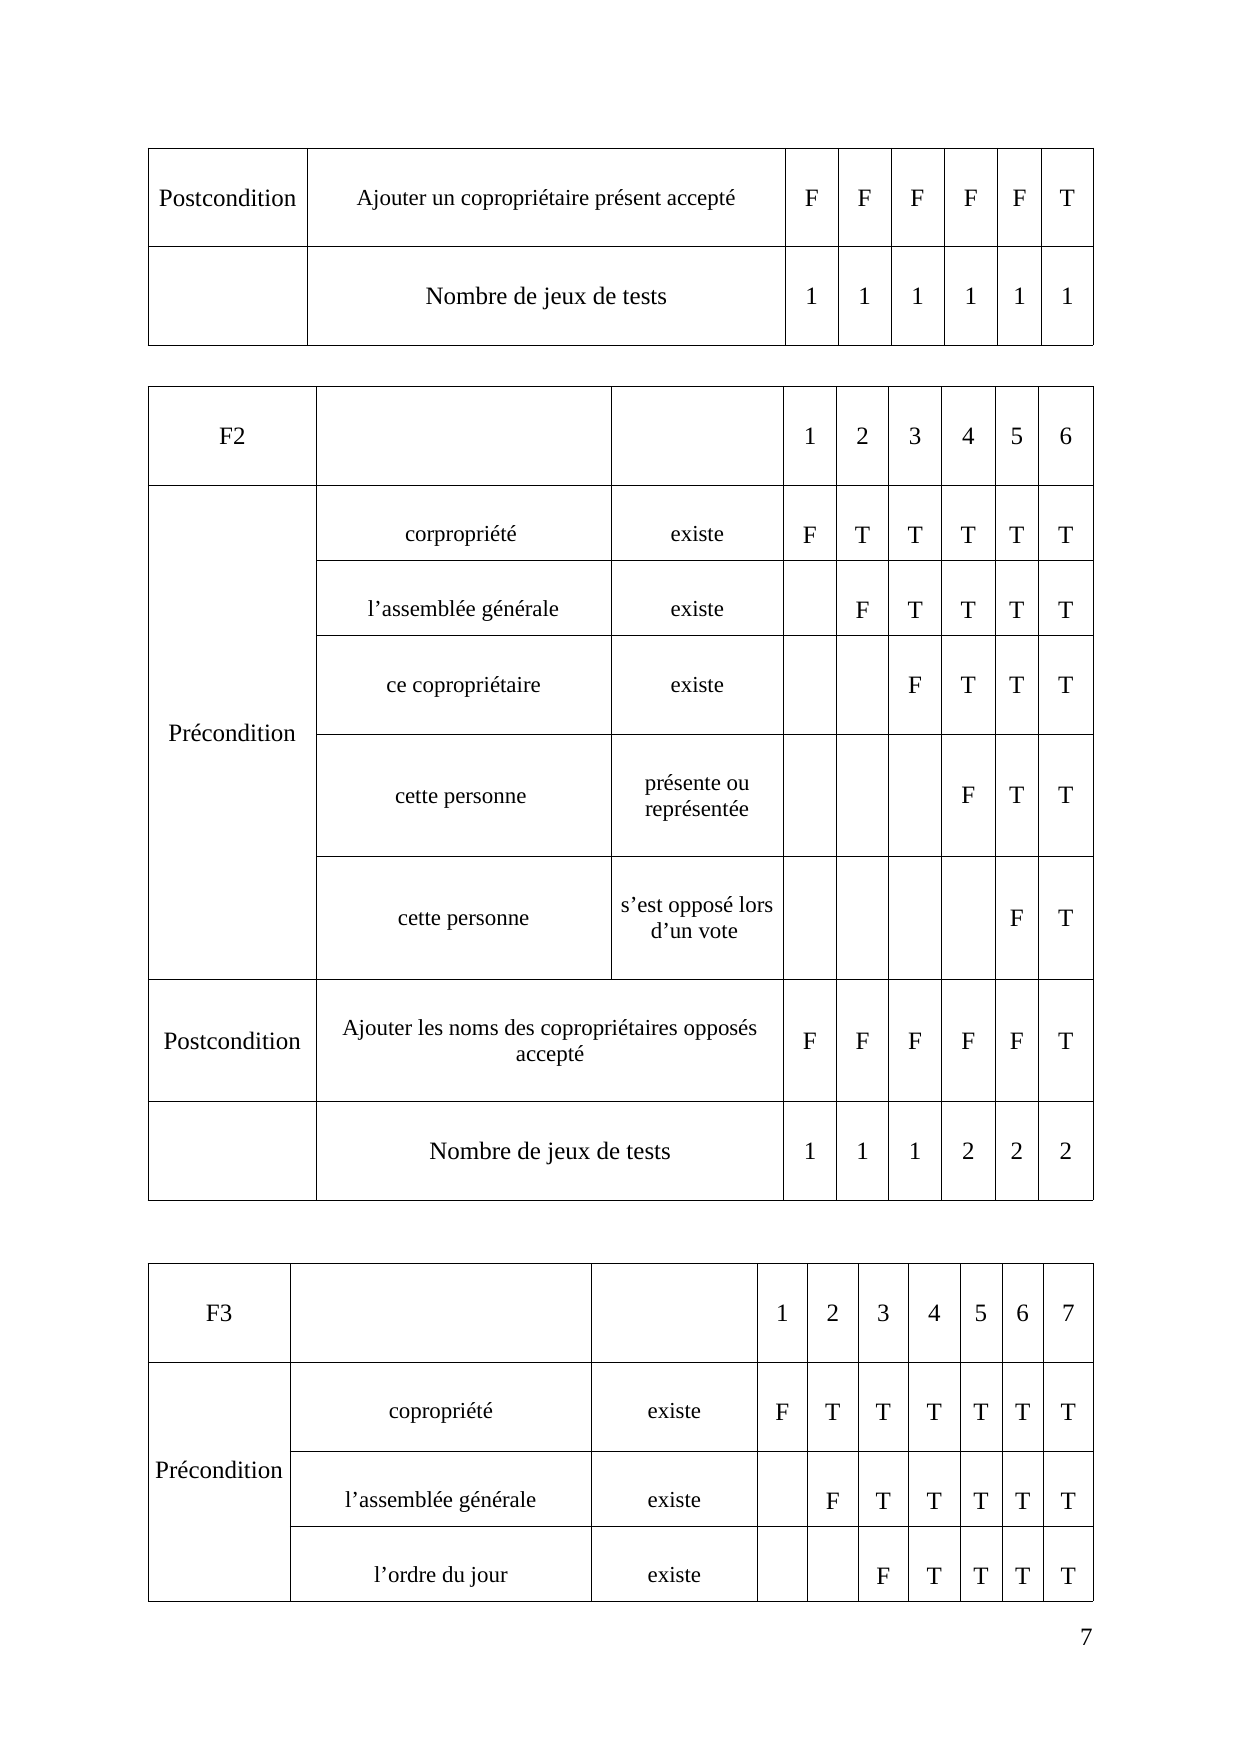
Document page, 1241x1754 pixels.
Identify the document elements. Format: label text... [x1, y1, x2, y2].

table_cell T [996, 735, 1038, 856]
table_cell T [1003, 1363, 1043, 1451]
table_cell Nombre de jeux de tests [317, 1102, 783, 1200]
table_cell T [1044, 1452, 1093, 1526]
table_cell existe [592, 1363, 757, 1451]
table_cell 1 [1042, 247, 1093, 345]
table_cell F [889, 980, 941, 1101]
table_header 6 [1039, 387, 1093, 485]
table_header 3 [859, 1264, 908, 1362]
table_header 4 [909, 1264, 960, 1362]
table_cell existe [592, 1527, 757, 1601]
table_cell existe [612, 636, 783, 734]
table_cell F [758, 1363, 807, 1451]
table_cell F [859, 1527, 908, 1601]
table_cell T [909, 1363, 960, 1451]
table_cell 1 [945, 247, 997, 345]
table_cell [758, 1452, 807, 1526]
table_cell T [859, 1452, 908, 1526]
table_cell F [808, 1452, 858, 1526]
table_cell F [942, 735, 995, 856]
table_header [612, 387, 783, 485]
table_cell 2 [1039, 1102, 1093, 1200]
table_cell 1 [784, 1102, 836, 1200]
table_cell T [942, 561, 995, 635]
table_cell l’assemblée générale [291, 1452, 591, 1526]
table_header [291, 1264, 591, 1362]
table_cell F [839, 149, 891, 246]
table_cell F [784, 486, 836, 560]
table_cell F [942, 980, 995, 1101]
table_header 2 [808, 1264, 858, 1362]
table_cell T [837, 486, 888, 560]
table_cell 2 [942, 1102, 995, 1200]
table_cell [837, 735, 888, 856]
table_cell T [1042, 149, 1093, 246]
table_cell Postcondition [149, 149, 307, 246]
table_cell T [942, 636, 995, 734]
table_cell [942, 857, 995, 979]
table_cell T [909, 1527, 960, 1601]
table_cell 1 [892, 247, 944, 345]
table_cell 1 [839, 247, 891, 345]
table_header 1 [784, 387, 836, 485]
table_cell T [1039, 735, 1093, 856]
table_cell F [996, 857, 1038, 979]
table_cell T [1039, 857, 1093, 979]
table_cell T [808, 1363, 858, 1451]
table_cell [784, 636, 836, 734]
table_cell [149, 1102, 316, 1200]
table_cell T [961, 1527, 1002, 1601]
table_cell T [996, 636, 1038, 734]
table_cell T [942, 486, 995, 560]
table_cell ce copropriétaire [317, 636, 611, 734]
table_header 2 [837, 387, 888, 485]
table_cell [889, 735, 941, 856]
table_cell [149, 247, 307, 345]
table_header 5 [996, 387, 1038, 485]
table_cell T [889, 561, 941, 635]
table_cell T [961, 1363, 1002, 1451]
table_cell T [996, 486, 1038, 560]
table_cell T [961, 1452, 1002, 1526]
table_cell [837, 857, 888, 979]
table_cell T [1039, 561, 1093, 635]
table_cell Précondition [149, 1363, 290, 1601]
table_cell F [784, 980, 836, 1101]
table_cell T [1003, 1452, 1043, 1526]
table_cell [837, 636, 888, 734]
table_cell [808, 1527, 858, 1601]
table_header 7 [1044, 1264, 1093, 1362]
table_cell 1 [998, 247, 1041, 345]
table_header 3 [889, 387, 941, 485]
table_cell F [945, 149, 997, 246]
table_header [592, 1264, 757, 1362]
table_cell [784, 857, 836, 979]
table_cell [784, 735, 836, 856]
table_cell corpropriété [317, 486, 611, 560]
table_cell existe [592, 1452, 757, 1526]
table_cell cette personne [317, 735, 611, 856]
table_cell F [892, 149, 944, 246]
table_header F2 [149, 387, 316, 485]
table_cell F [996, 980, 1038, 1101]
table_cell T [1039, 636, 1093, 734]
table_cell T [1044, 1527, 1093, 1601]
table_cell 2 [996, 1102, 1038, 1200]
table_cell présente ou représentée [612, 735, 783, 856]
table_cell l’ordre du jour [291, 1527, 591, 1601]
table_cell F [837, 980, 888, 1101]
table_cell T [859, 1363, 908, 1451]
table_cell 1 [837, 1102, 888, 1200]
table_cell Précondition [149, 486, 316, 979]
table_cell T [996, 561, 1038, 635]
table_cell l’assemblée générale [317, 561, 611, 635]
table_cell [758, 1527, 807, 1601]
table_cell copropriété [291, 1363, 591, 1451]
table_cell F [998, 149, 1041, 246]
table_cell T [1039, 486, 1093, 560]
table_cell cette personne [317, 857, 611, 979]
table_header [317, 387, 611, 485]
table_header 4 [942, 387, 995, 485]
table_cell T [1003, 1527, 1043, 1601]
table_cell F [889, 636, 941, 734]
table_cell existe [612, 561, 783, 635]
table_header 5 [961, 1264, 1002, 1362]
table_cell s’est opposé lors d’un vote [612, 857, 783, 979]
table_cell Postcondition [149, 980, 316, 1101]
table_cell Ajouter les noms des copropriétaires opposés accepté [317, 980, 783, 1101]
table_header 1 [758, 1264, 807, 1362]
table_header F3 [149, 1264, 290, 1362]
table_cell T [1039, 980, 1093, 1101]
table_cell [889, 857, 941, 979]
table_cell [784, 561, 836, 635]
table_cell T [909, 1452, 960, 1526]
table_cell 1 [786, 247, 838, 345]
table_cell Ajouter un copropriétaire présent accepté [308, 149, 785, 246]
table_cell 1 [889, 1102, 941, 1200]
table_cell T [889, 486, 941, 560]
table_cell existe [612, 486, 783, 560]
table_cell F [786, 149, 838, 246]
table_cell F [837, 561, 888, 635]
table_header 6 [1003, 1264, 1043, 1362]
table_cell T [1044, 1363, 1093, 1451]
table_cell Nombre de jeux de tests [308, 247, 785, 345]
